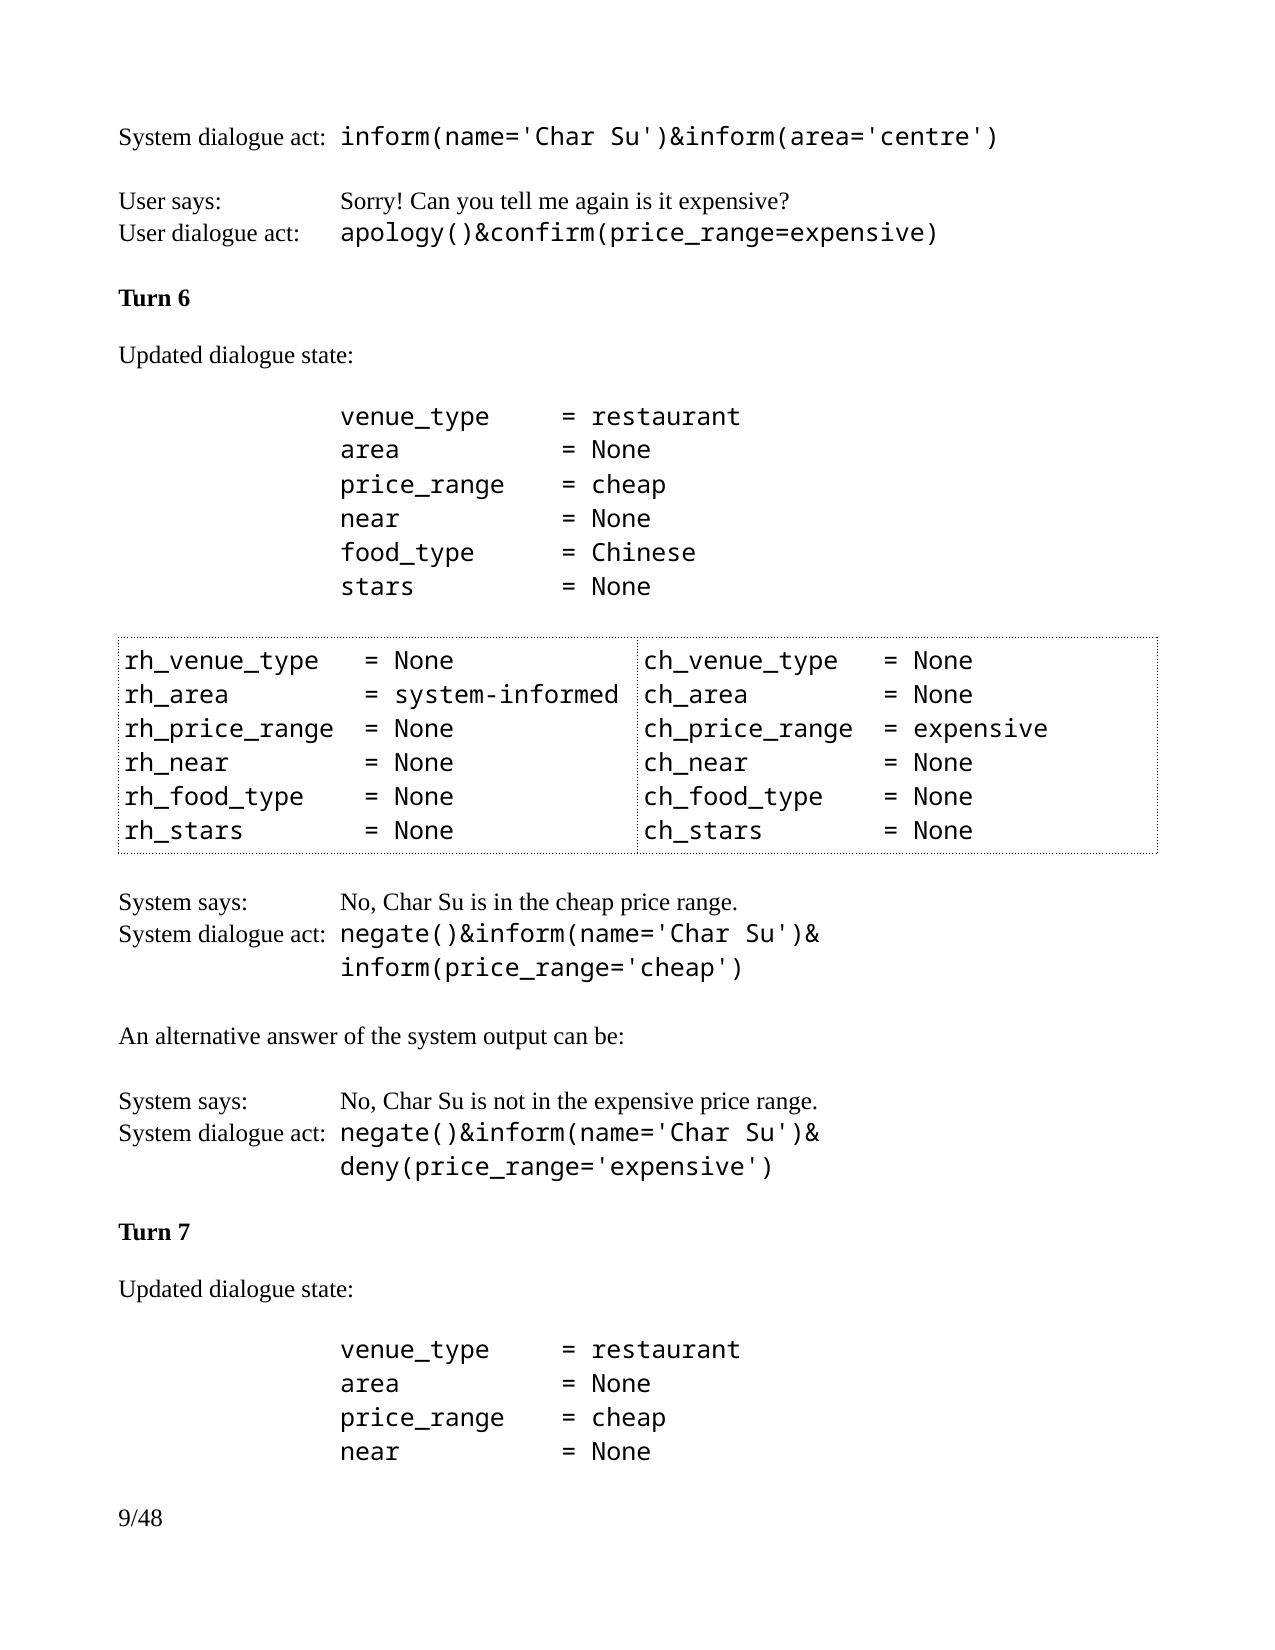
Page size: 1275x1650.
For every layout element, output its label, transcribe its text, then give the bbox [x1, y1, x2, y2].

text deny(price_range='expensive') [118, 1148, 1157, 1183]
text inform(price_range='cheap') [118, 949, 1157, 983]
text food_type = Chinese [118, 534, 1157, 568]
text System dialogue act: negate()&inform(name='Char Su')& [118, 915, 1157, 949]
text stars = None [118, 568, 1157, 602]
table_header ch_venue_type = None ch_area = None ch_price_range = expensive ch_near = None ch_food_type = None ch_stars = None [638, 637, 1157, 852]
text venue_type = restaurant [118, 398, 1157, 432]
text User says: Sorry! Can you tell me again is it expensive? [118, 186, 1157, 215]
text Updated dialogue state: [118, 1274, 1157, 1303]
text price_range = cheap [118, 1400, 1157, 1434]
table_header rh_venue_type = None rh_area = system-informed rh_price_range = None rh_near = None rh_food_type = None rh_stars = None [118, 637, 637, 852]
text System says: No, Char Su is not in the expensive price range. [118, 1086, 1157, 1114]
text near = None [118, 500, 1157, 534]
text area = None [118, 1366, 1157, 1400]
text System says: No, Char Su is in the cheap price range. [118, 887, 1157, 915]
text System dialogue act: negate()&inform(name='Char Su')& [118, 1114, 1157, 1148]
text near = None [118, 1434, 1157, 1468]
text An alternative answer of the system output can be: [118, 1018, 1157, 1052]
text System dialogue act: inform(name='Char Su')&inform(area='centre') [118, 118, 1157, 152]
text User dialogue act: apology()&confirm(price_range=expensive) [118, 215, 1157, 249]
text Updated dialogue state: [118, 341, 1157, 369]
text price_range = cheap [118, 466, 1157, 500]
text area = None [118, 432, 1157, 466]
text Turn 6 [118, 283, 1157, 312]
text venue_type = restaurant [118, 1332, 1157, 1366]
text Turn 7 [118, 1217, 1157, 1245]
